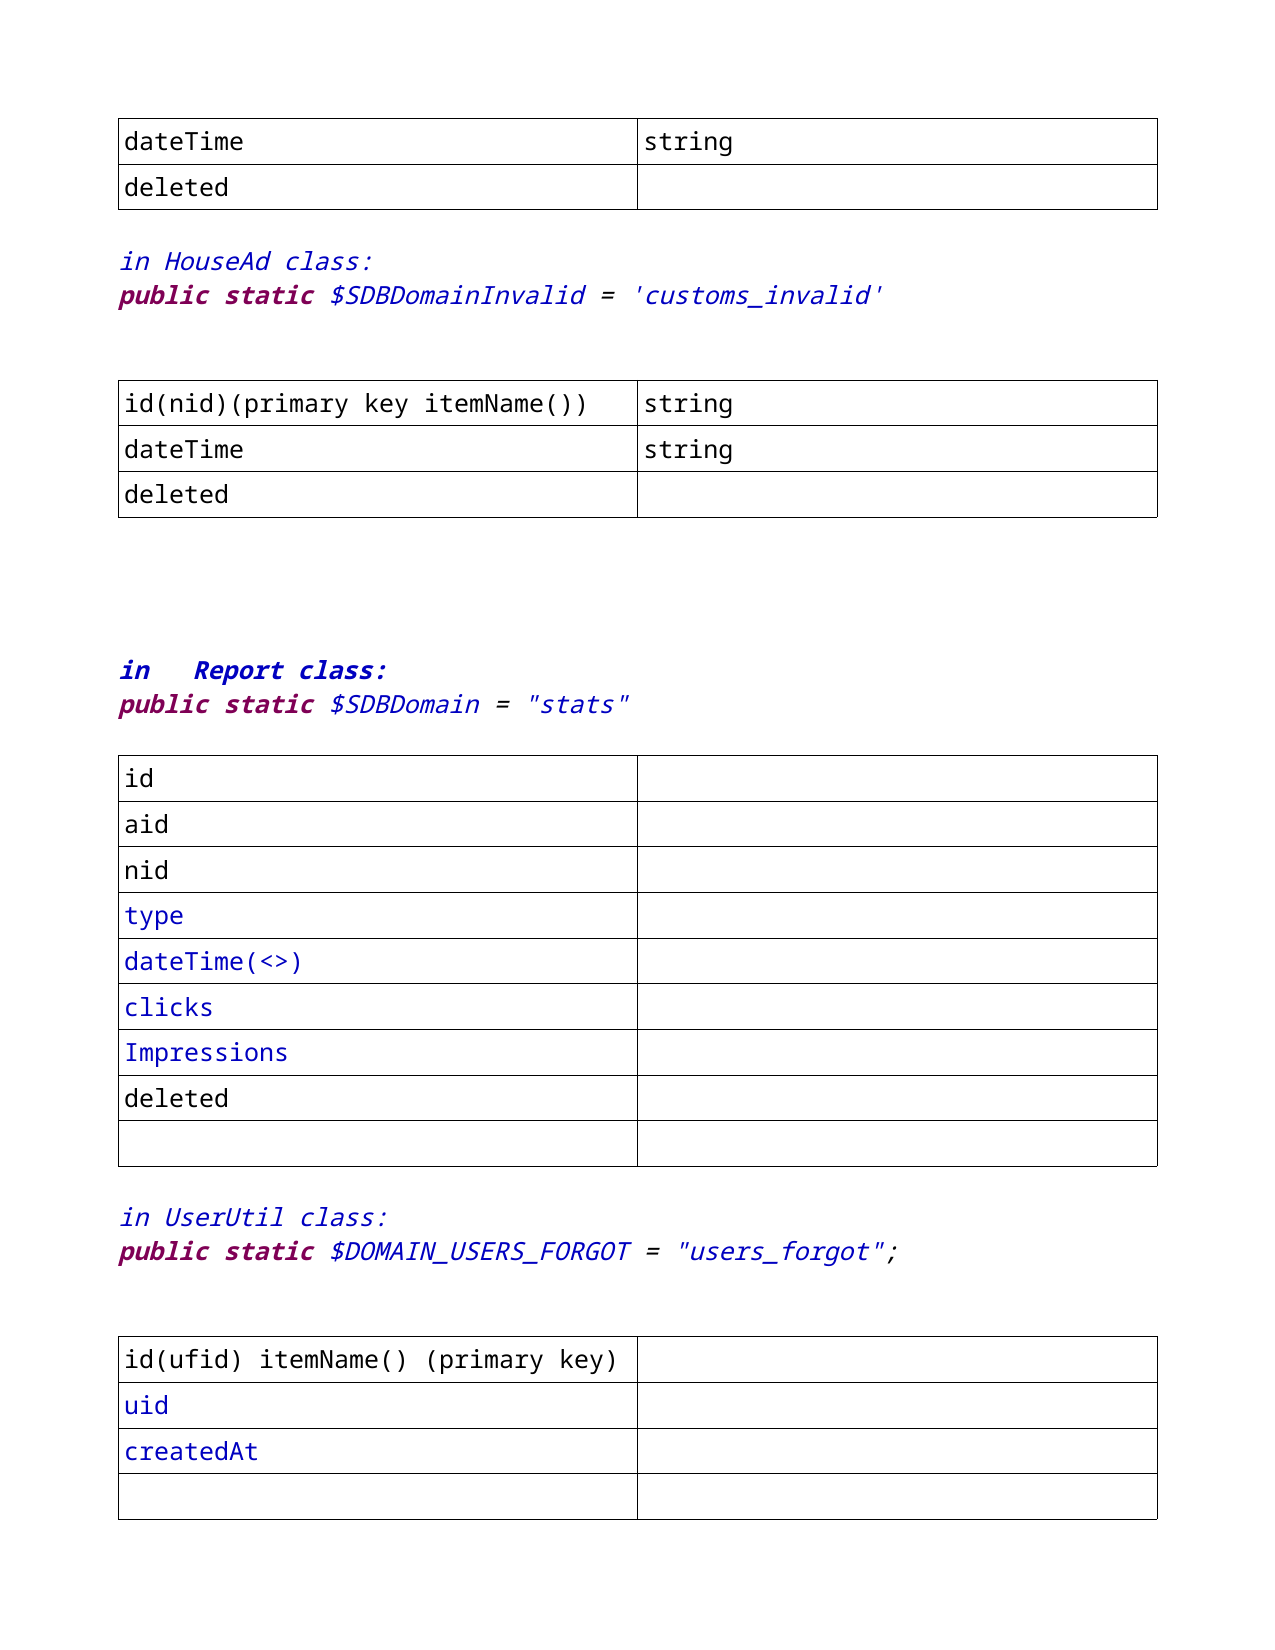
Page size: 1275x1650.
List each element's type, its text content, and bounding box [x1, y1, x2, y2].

text in UserUtil class: [118, 1200, 1157, 1234]
table_cell createdAt [119, 1429, 637, 1473]
table_cell [638, 984, 1157, 1029]
table_cell [119, 1121, 637, 1166]
table_cell [638, 1076, 1157, 1120]
text in HouseAd class: [118, 243, 1157, 278]
table_cell [638, 1121, 1157, 1166]
table_header [638, 756, 1157, 801]
table_cell Impressions [119, 1030, 637, 1074]
table_cell string [638, 119, 1157, 164]
table_header [638, 1337, 1157, 1382]
table_cell [638, 472, 1157, 517]
table_cell [638, 1474, 1157, 1519]
table_header string [638, 381, 1157, 425]
table_cell [638, 1030, 1157, 1074]
table_header id [119, 756, 637, 801]
text public static $SDBDomainInvalid = 'customs_invalid' [118, 278, 1157, 312]
table_cell uid [119, 1383, 637, 1427]
table_cell [638, 847, 1157, 892]
table_cell aid [119, 802, 637, 846]
table_cell deleted [119, 165, 637, 209]
table_cell [638, 165, 1157, 209]
text in Report class: [118, 653, 1157, 687]
text public static $SDBDomain = "stats" [118, 687, 1157, 721]
table_cell [638, 1429, 1157, 1473]
text public static $DOMAIN_USERS_FORGOT = "users_forgot"; [118, 1234, 1157, 1268]
table_cell [638, 1383, 1157, 1427]
table_cell dateTime [119, 119, 637, 164]
table_cell [638, 893, 1157, 938]
table_cell nid [119, 847, 637, 892]
table_cell [638, 802, 1157, 846]
table_cell string [638, 426, 1157, 471]
table_cell type [119, 893, 637, 938]
table_header id(ufid) itemName() (primary key) [119, 1337, 637, 1382]
table_cell dateTime(<>) [119, 939, 637, 983]
table_cell [119, 1474, 637, 1519]
table_cell [638, 939, 1157, 983]
table_cell deleted [119, 1076, 637, 1120]
table_cell deleted [119, 472, 637, 517]
table_cell clicks [119, 984, 637, 1029]
table_cell dateTime [119, 426, 637, 471]
table_header id(nid)(primary key itemName()) [119, 381, 637, 425]
